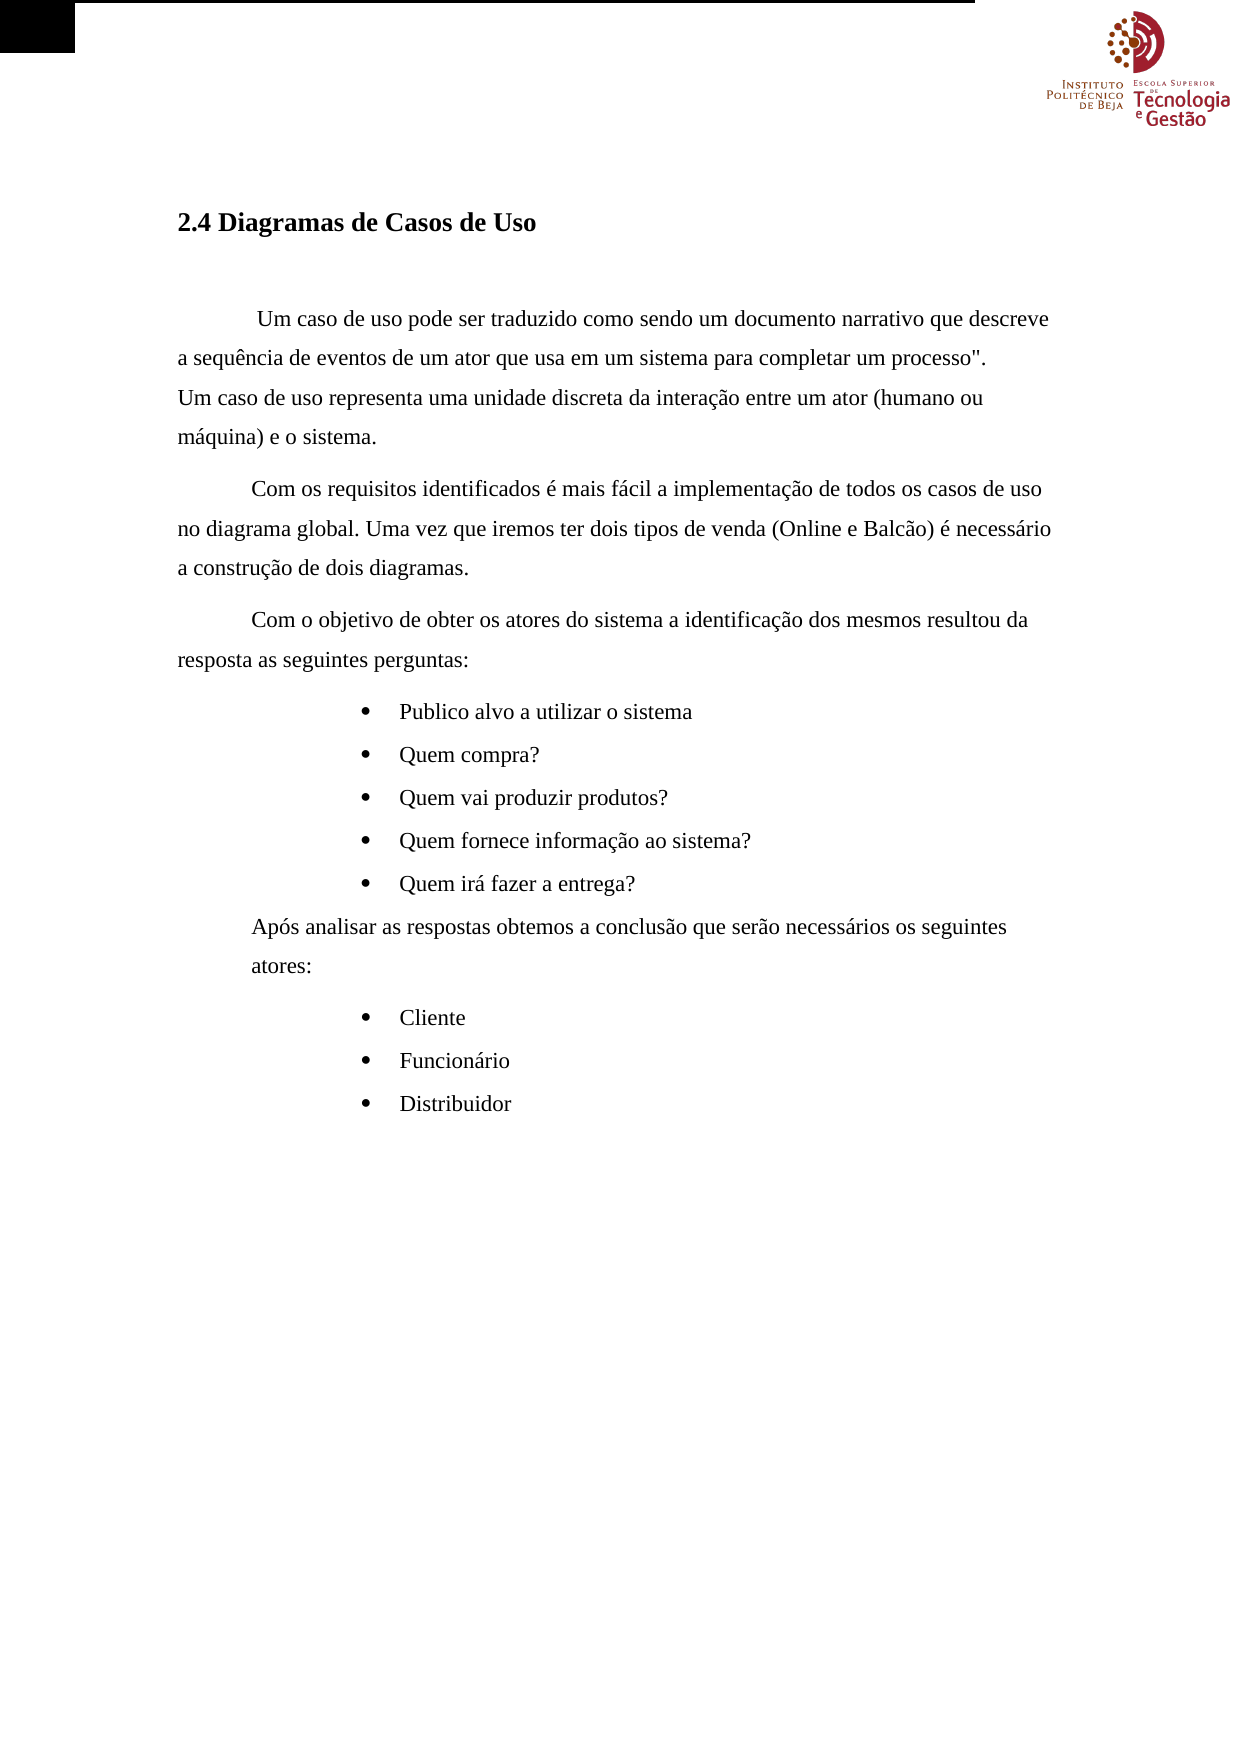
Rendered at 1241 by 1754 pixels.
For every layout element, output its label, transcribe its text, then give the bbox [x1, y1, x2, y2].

list Quem compra? [362, 741, 1063, 767]
text Após analisar as respostas obtemos a conclusão que serão necessários os seguintes atores: [251, 913, 1063, 979]
text Um caso de uso pode ser traduzido como sendo um documento narrativo que descreve a sequência de eventos de um ator que usa em um sistema para completar um processo". Um caso de uso representa uma unidade discreta da interação entre um ator (humano ou máquina) e o sistema. [177, 305, 1063, 450]
subtitle 2.4 Diagramas de Casos de Uso [177, 206, 1063, 237]
text Com os requisitos identificados é mais fácil a implementação de todos os casos de uso no diagrama global. Uma vez que iremos ter dois tipos de venda (Online e Balcão) é necessário a construção de dois diagramas. [177, 475, 1063, 581]
list Cliente [362, 1004, 1063, 1031]
list Quem vai produzir produtos? [362, 784, 1063, 810]
list Quem fornece informação ao sistema? [362, 827, 1063, 853]
list Distribuidor [362, 1090, 1063, 1117]
list Publico alvo a utilizar o sistema [362, 698, 1063, 724]
list Funcionário [362, 1047, 1063, 1074]
list Quem irá fazer a entrega? [362, 870, 1063, 896]
text Com o objetivo de obter os atores do sistema a identificação dos mesmos resultou da resposta as seguintes perguntas: [177, 606, 1063, 672]
